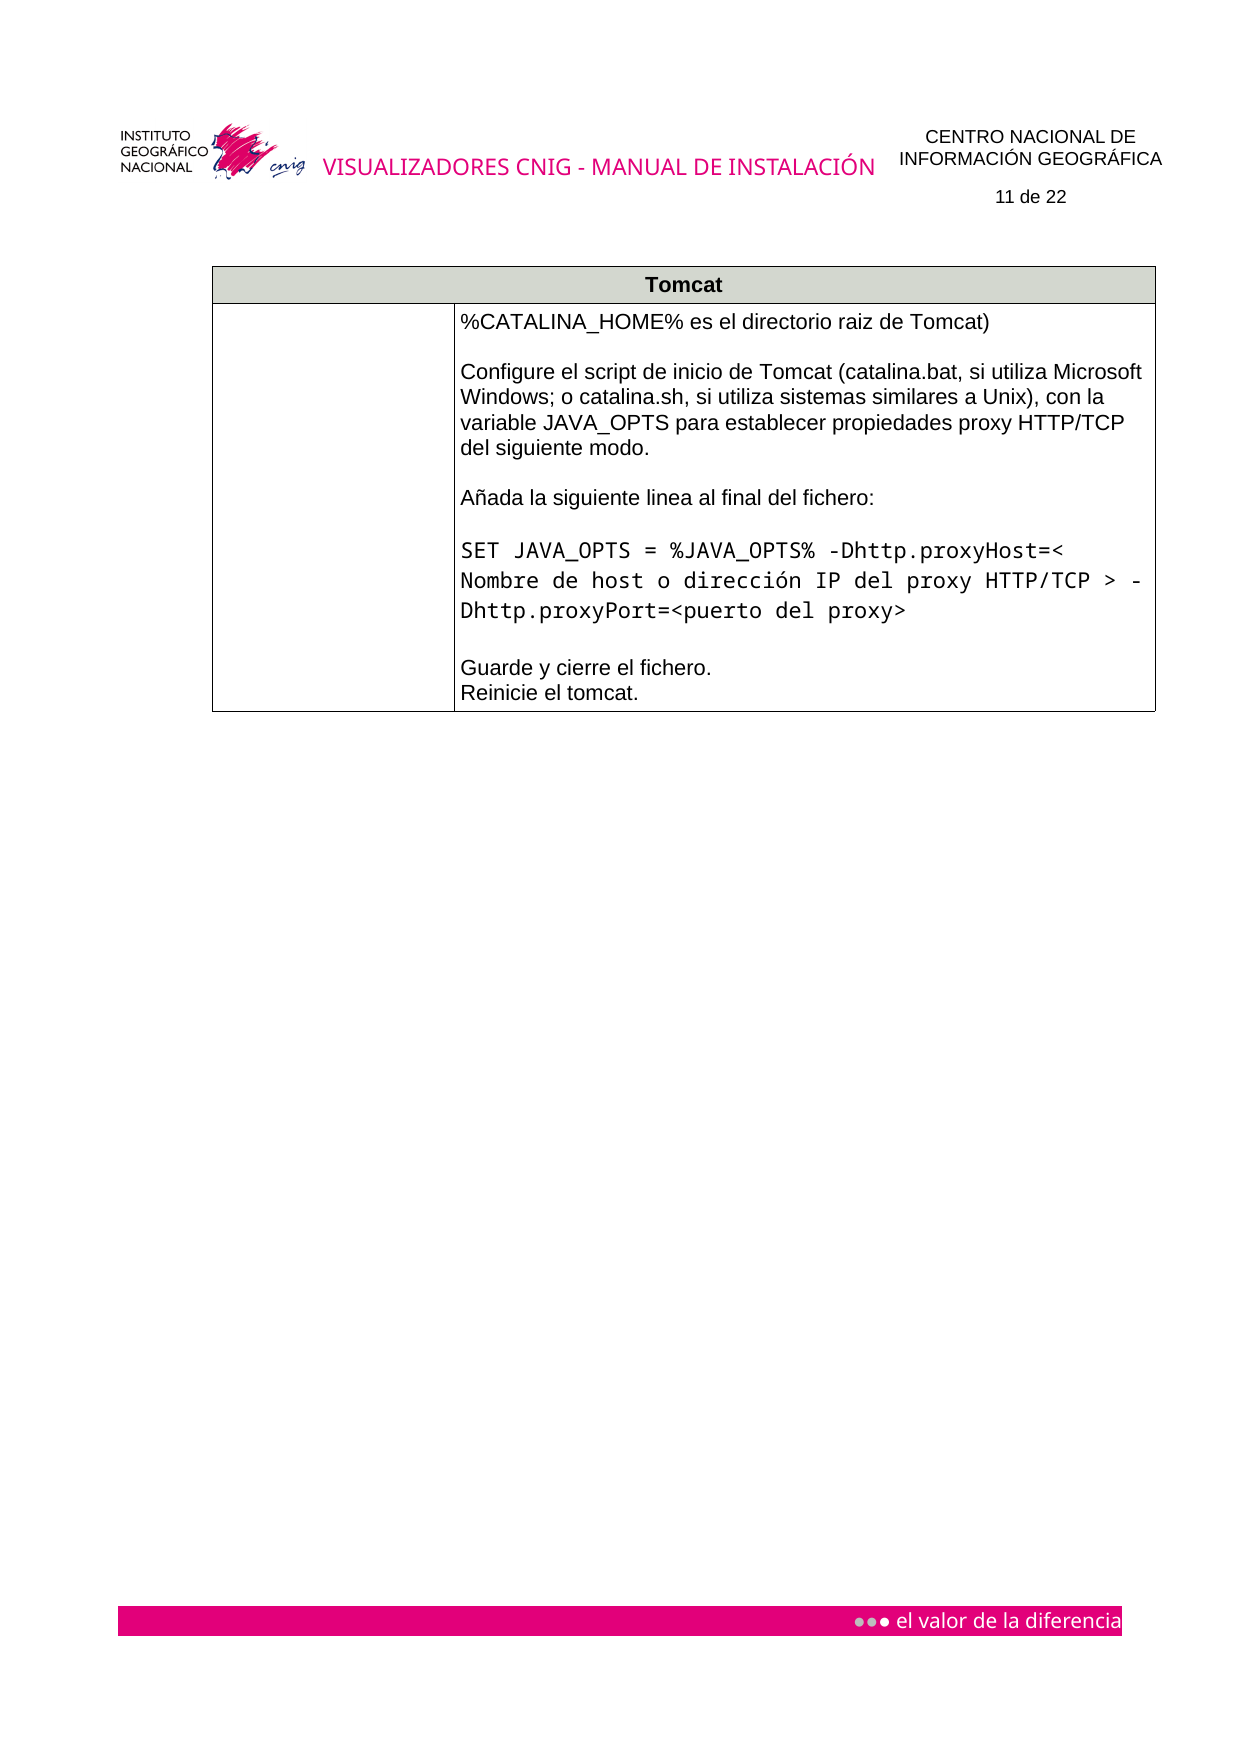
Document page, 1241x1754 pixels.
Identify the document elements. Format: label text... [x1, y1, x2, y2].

table_header Tomcat [213, 267, 1155, 303]
table_cell %CATALINA_HOME% es el directorio raiz de Tomcat) Configure el script de inicio de Tomcat (catalina.bat, si utiliza Microsoft Windows; o catalina.sh, si utiliza sistemas similares a Unix), con la variable JAVA_OPTS para establecer propiedades proxy HTTP/TCP del siguiente modo. Añada la siguiente linea al final del fichero: SET JAVA_OPTS = %JAVA_OPTS% -Dhttp.proxyHost=< Nombre de host o dirección IP del proxy HTTP/TCP > -Dhttp.proxyPort=<puerto del proxy> Guarde y cierre el fichero. Reinicie el tomcat. [455, 304, 1155, 711]
picture [118, 118, 307, 183]
table_cell [213, 304, 454, 711]
